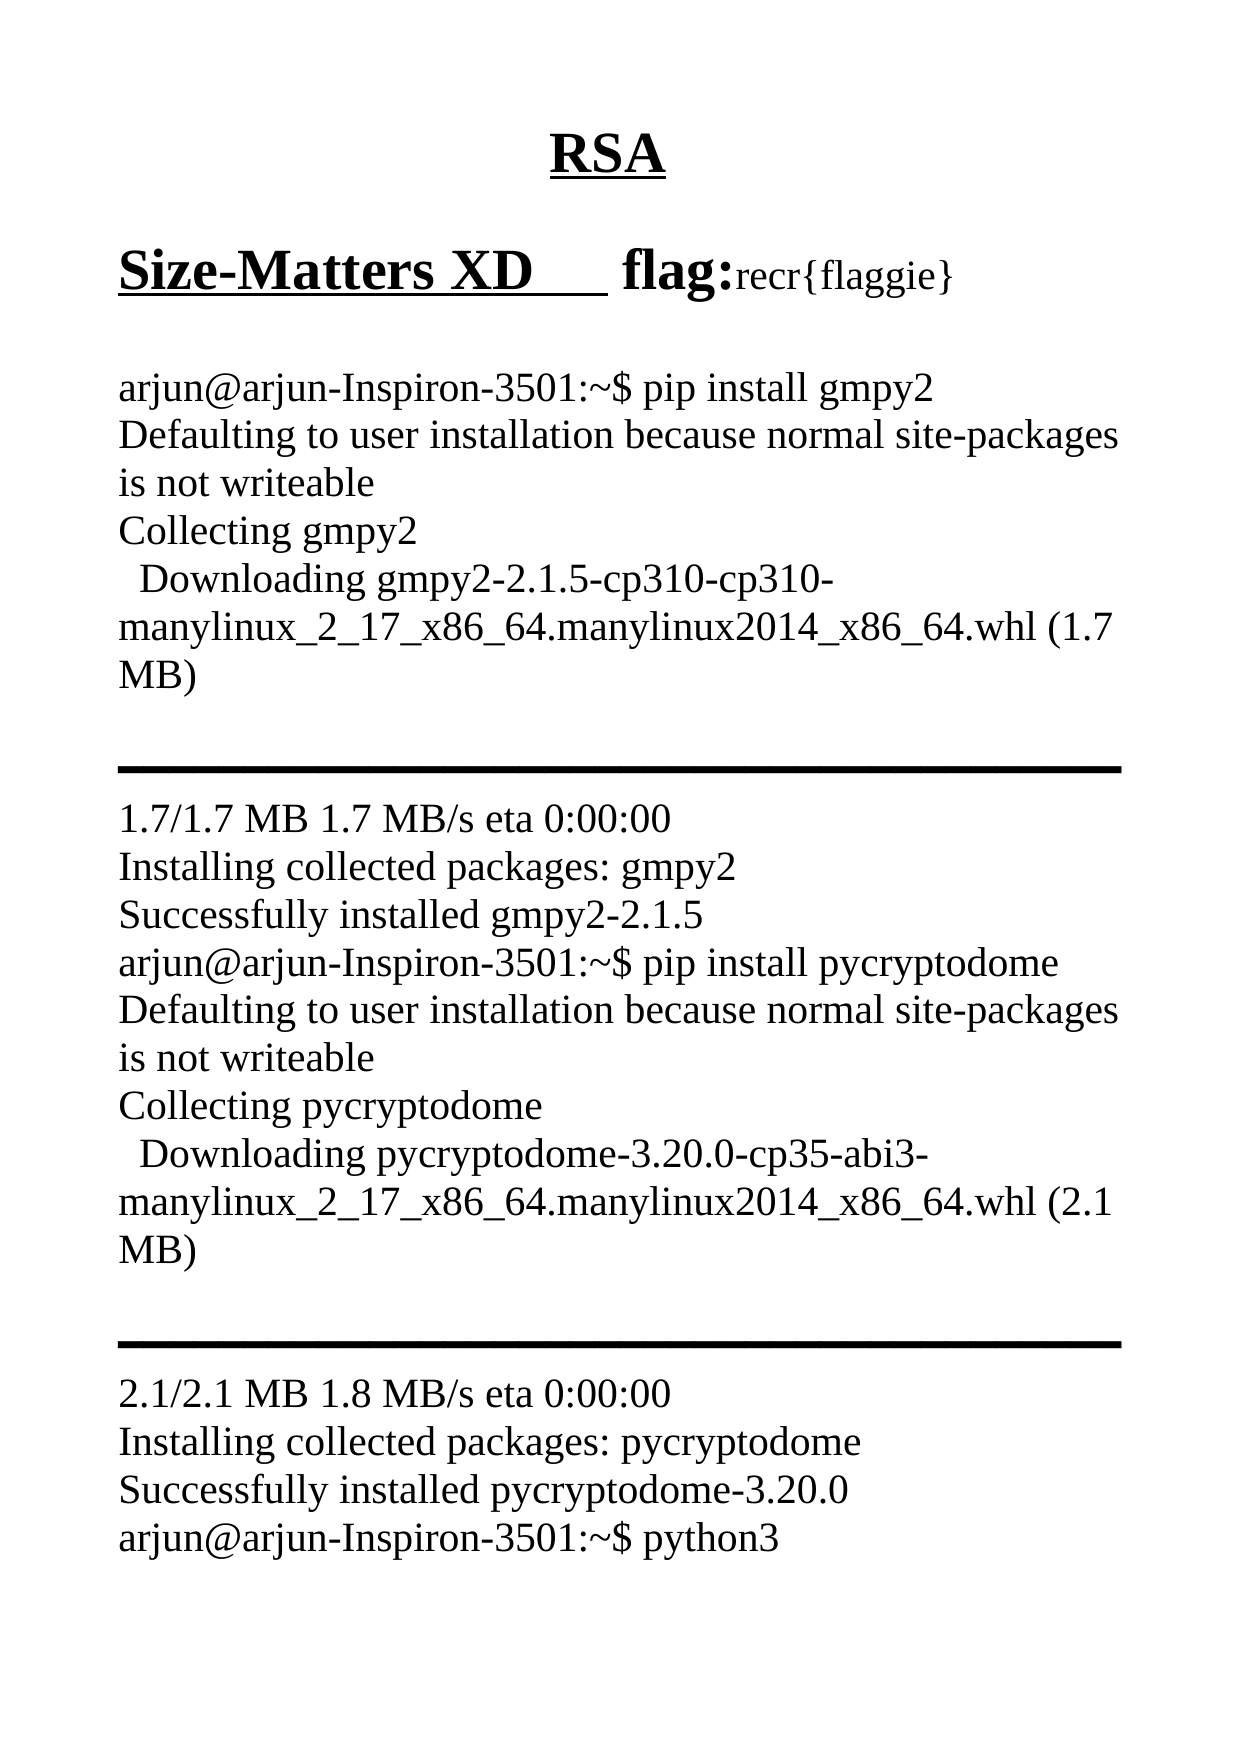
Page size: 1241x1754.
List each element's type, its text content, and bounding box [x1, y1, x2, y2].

text Installing collected packages: pycryptodome [118, 1416, 1122, 1464]
text ━━━━━━━━━━━━━━━━━━━━━━━━━━━━━━━━━━━━━━━━ 2.1/2.1 MB 1.8 MB/s eta 0:00:00 [118, 1348, 1122, 1416]
subtitle Size-Matters XD flag:recr{flaggie} [118, 235, 1122, 302]
text ━━━━━━━━━━━━━━━━━━━━━━━━━━━━━━━━━━━━━━━━ 1.7/1.7 MB 1.7 MB/s eta 0:00:00 [118, 773, 1122, 841]
text Collecting gmpy2 [118, 506, 1122, 554]
text arjun@arjun-Inspiron-3501:~$ pip install pycryptodome [118, 937, 1122, 985]
text Defaulting to user installation because normal site-packages is not writeable [118, 410, 1122, 506]
text arjun@arjun-Inspiron-3501:~$ pip install gmpy2 [118, 362, 1122, 410]
text Successfully installed pycryptodome-3.20.0 [118, 1464, 1122, 1512]
text ━━━━━━━━━━━━━━━━━━━━━━━━━━━━━━━━━━━━━━━━ 2.1/2.1 MB 1.8 MB/s eta 0:00:00 [118, 1272, 1122, 1341]
text Successfully installed gmpy2-2.1.5 [118, 889, 1122, 937]
text Defaulting to user installation because normal site-packages is not writeable [118, 985, 1122, 1081]
text ━━━━━━━━━━━━━━━━━━━━━━━━━━━━━━━━━━━━━━━━ 1.7/1.7 MB 1.7 MB/s eta 0:00:00 [118, 697, 1122, 766]
text RSA [118, 118, 1122, 185]
text Downloading pycryptodome-3.20.0-cp35-abi3-manylinux_2_17_x86_64.manylinux2014_x86_64.whl (2.1 MB) [118, 1129, 1122, 1272]
text Collecting pycryptodome [118, 1081, 1122, 1129]
text Installing collected packages: gmpy2 [118, 841, 1122, 889]
text arjun@arjun-Inspiron-3501:~$ python3 [118, 1512, 1122, 1560]
text Downloading gmpy2-2.1.5-cp310-cp310-manylinux_2_17_x86_64.manylinux2014_x86_64.whl (1.7 MB) [118, 554, 1122, 697]
